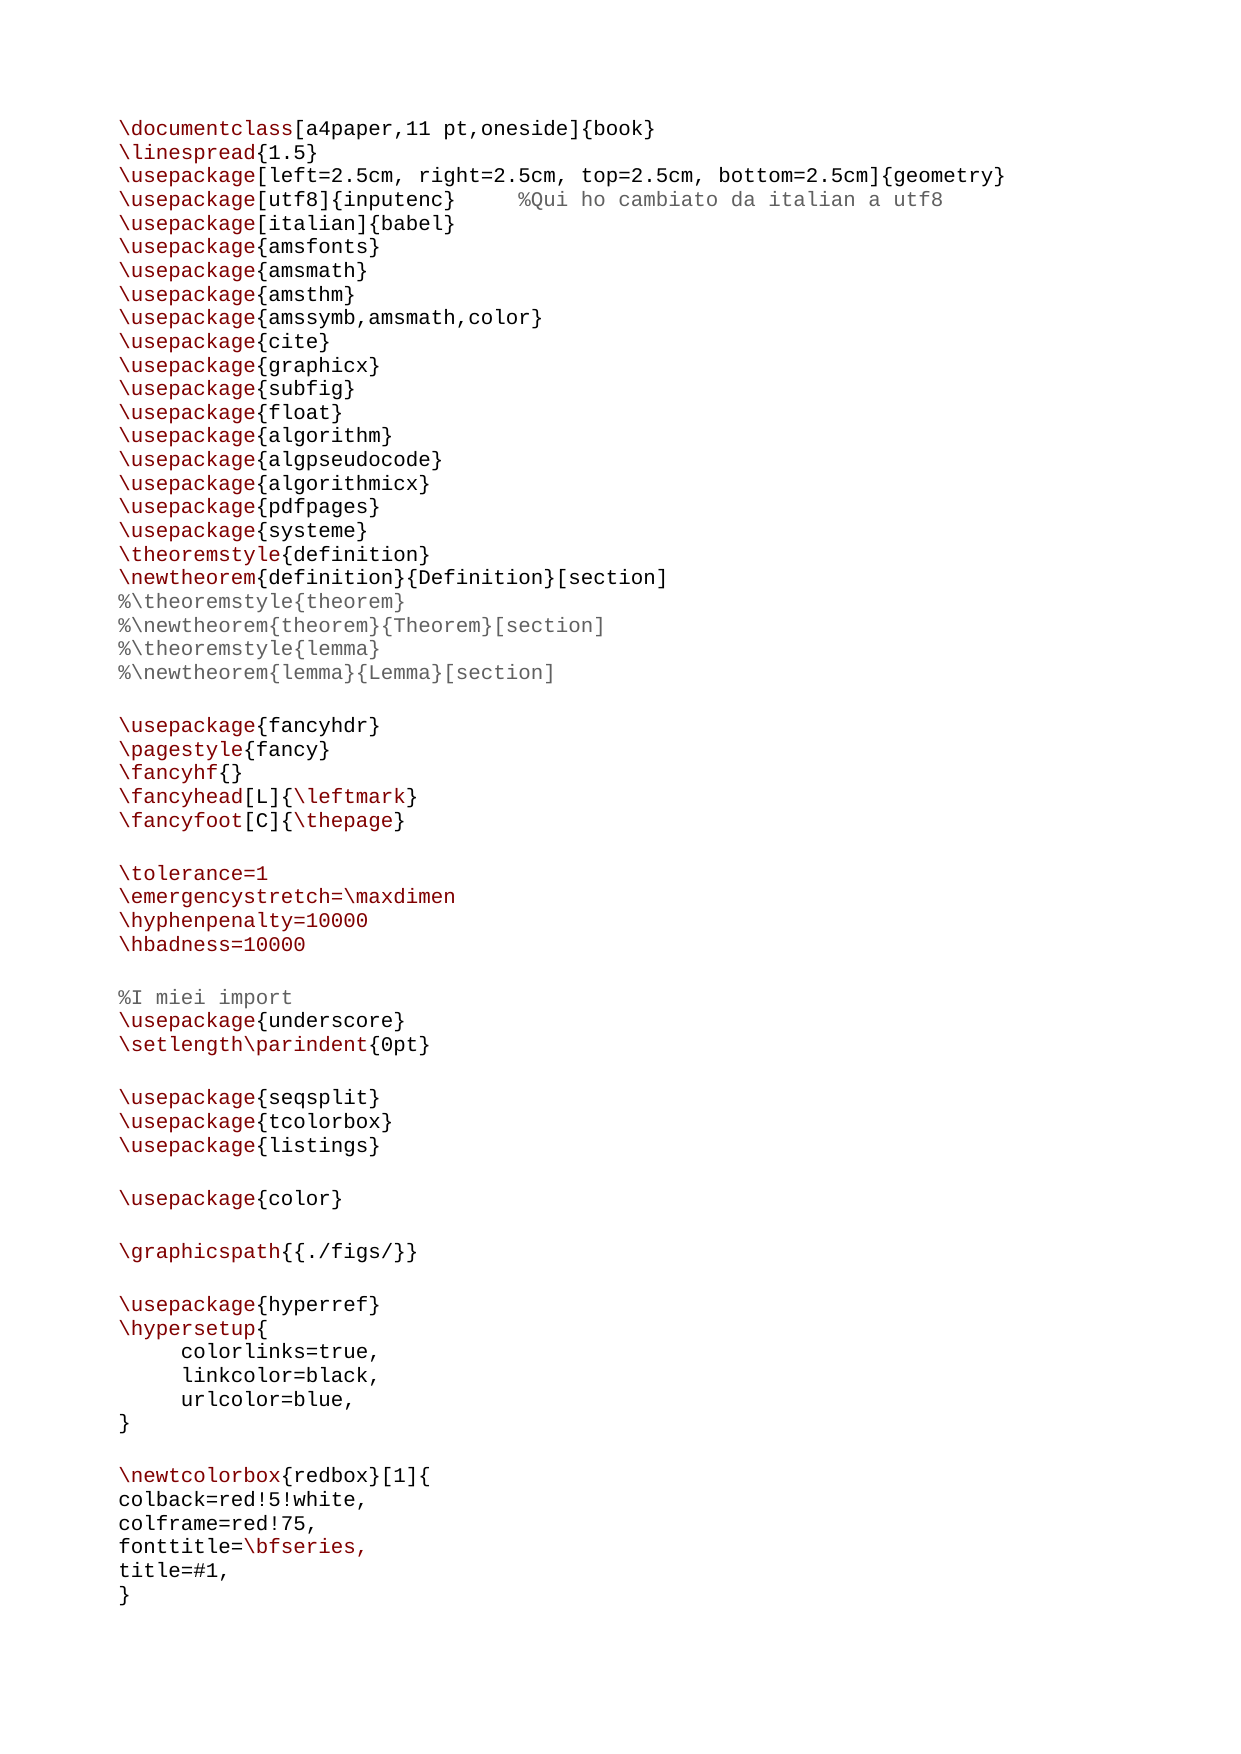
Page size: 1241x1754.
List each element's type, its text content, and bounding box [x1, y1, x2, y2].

text \fancyhf{} [118, 762, 1122, 786]
text \hbadness=10000 [118, 934, 1122, 957]
text \pagestyle{fancy} [118, 739, 1122, 762]
text \hypersetup{ [118, 1318, 1122, 1341]
text \usepackage{tcolorbox} [118, 1111, 1122, 1134]
text colframe=red!75, [118, 1513, 1122, 1536]
text \usepackage{float} [118, 402, 1122, 426]
text \usepackage{hyperref} [118, 1294, 1122, 1318]
text \tolerance=1 [118, 863, 1122, 886]
text %\newtheorem{theorem}{Theorem}[section] [118, 615, 1122, 638]
text \fancyhead[L]{\leftmark} [118, 786, 1122, 810]
text %I miei import [118, 987, 1122, 1011]
text linkcolor=black, [118, 1365, 1122, 1388]
text title=#1, [118, 1560, 1122, 1583]
text \theoremstyle{definition} [118, 544, 1122, 567]
text \usepackage[left=2.5cm, right=2.5cm, top=2.5cm, bottom=2.5cm]{geometry} [118, 165, 1122, 189]
text \usepackage{color} [118, 1188, 1122, 1211]
text \hyphenpenalty=10000 [118, 910, 1122, 934]
text } [118, 1583, 1122, 1607]
text \usepackage{listings} [118, 1134, 1122, 1158]
text \usepackage{fancyhdr} [118, 715, 1122, 739]
text \usepackage{amssymb,amsmath,color} [118, 307, 1122, 331]
text \usepackage{graphicx} [118, 354, 1122, 378]
text \setlength\parindent{0pt} [118, 1034, 1122, 1058]
text \usepackage{underscore} [118, 1011, 1122, 1034]
text \usepackage{cite} [118, 331, 1122, 354]
text urlcolor=blue, [118, 1388, 1122, 1412]
text \fancyfoot[C]{\thepage} [118, 810, 1122, 833]
text \usepackage{seqsplit} [118, 1087, 1122, 1111]
text \usepackage{amsmath} [118, 260, 1122, 284]
text \usepackage{algpseudocode} [118, 449, 1122, 473]
text \usepackage[italian]{babel} [118, 213, 1122, 236]
text \usepackage{pdfpages} [118, 496, 1122, 520]
text %\theoremstyle{theorem} [118, 591, 1122, 615]
text fonttitle=\bfseries, [118, 1536, 1122, 1560]
text \graphicspath{{./figs/}} [118, 1241, 1122, 1264]
text %\theoremstyle{lemma} [118, 638, 1122, 662]
text \newtcolorbox{redbox}[1]{ [118, 1465, 1122, 1489]
text \usepackage{amsthm} [118, 284, 1122, 307]
text \emergencystretch=\maxdimen [118, 886, 1122, 910]
text \usepackage{algorithm} [118, 426, 1122, 449]
text colorlinks=true, [118, 1341, 1122, 1365]
text \usepackage{subfig} [118, 378, 1122, 402]
text \documentclass[a4paper,11 pt,oneside]{book} [118, 118, 1122, 142]
text \usepackage{amsfonts} [118, 236, 1122, 260]
text \usepackage{systeme} [118, 520, 1122, 544]
text \linespread{1.5} [118, 142, 1122, 165]
text } [118, 1412, 1122, 1436]
text \usepackage[utf8]{inputenc} %Qui ho cambiato da italian a utf8 [118, 189, 1122, 213]
text \newtheorem{definition}{Definition}[section] [118, 567, 1122, 591]
text %\newtheorem{lemma}{Lemma}[section] [118, 662, 1122, 686]
text \usepackage{algorithmicx} [118, 473, 1122, 496]
text colback=red!5!white, [118, 1489, 1122, 1513]
